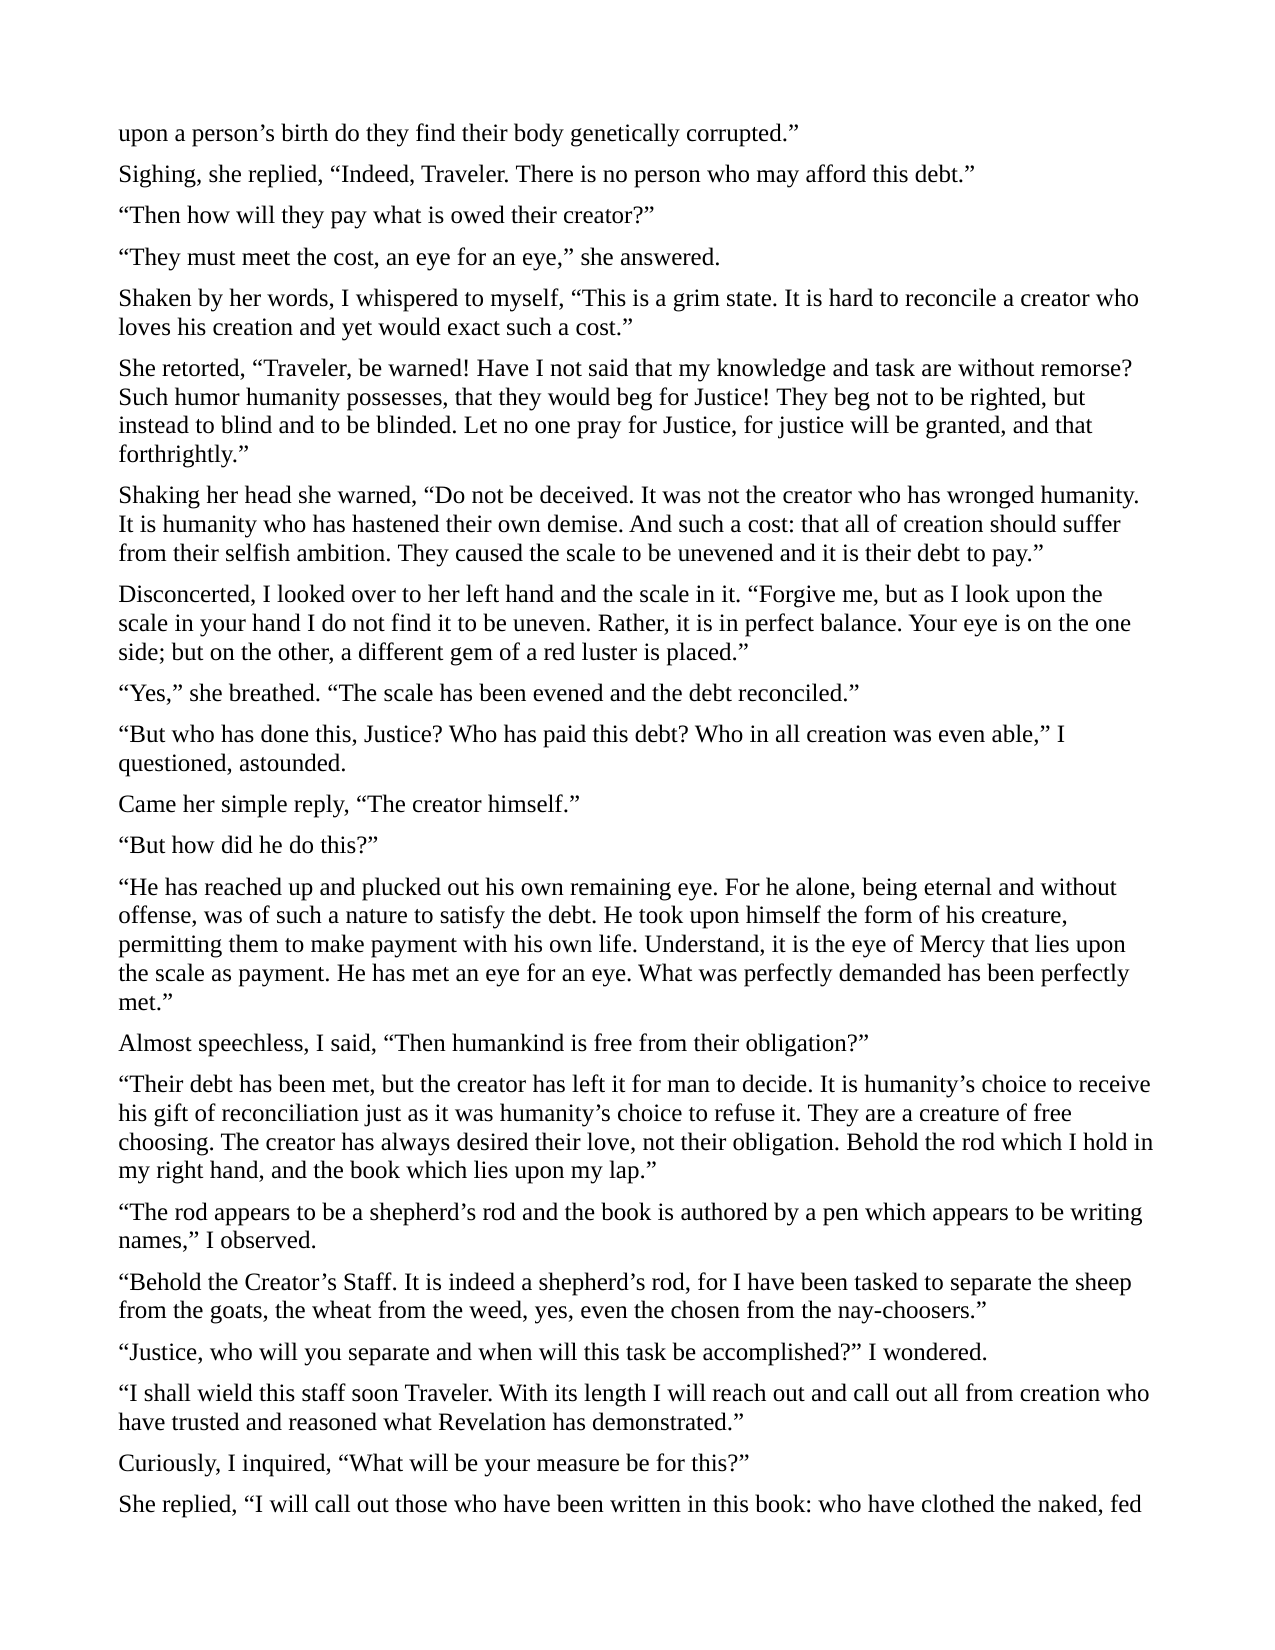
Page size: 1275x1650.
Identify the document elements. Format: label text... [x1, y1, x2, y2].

text “He has reached up and plucked out his own remaining eye. For he alone, being eternal and without offense, was of such a nature to satisfy the debt. He took upon himself the form of his creature, permitting them to make payment with his own life. Understand, it is the eye of Mercy that lies upon the scale as payment. He has met an eye for an eye. What was perfectly demanded has been perfectly met.” [118, 872, 1157, 1016]
text Shaking her head she warned, “Do not be deceived. It was not the creator who has wronged humanity. It is humanity who has hastened their own demise. And such a cost: that all of creation should suffer from their selfish ambition. They caused the scale to be unevened and it is their debt to pay.” [118, 481, 1157, 567]
text She replied, “I will call out those who have been written in this book: who have clothed the naked, fed [118, 1489, 1157, 1518]
text Shaken by her words, I whispered to myself, “This is a grim state. It is hard to reconcile a creator who loves his creation and yet would exact such a cost.” [118, 283, 1157, 341]
text Almost speechless, I said, “Then humankind is free from their obligation?” [118, 1028, 1157, 1057]
text “But who has done this, Justice? Who has paid this debt? Who in all creation was even able,” I questioned, astounded. [118, 719, 1157, 777]
text “Justice, who will you separate and when will this task be accomplished?” I wondered. [118, 1337, 1157, 1366]
text “Yes,” she breathed. “The scale has been evened and the debt reconciled.” [118, 678, 1157, 707]
text She retorted, “Traveler, be warned! Have I not said that my knowledge and task are without remorse? Such humor humanity possesses, that they would beg for Justice! They beg not to be righted, but instead to blind and to be blinded. Let no one pray for Justice, for justice will be granted, and that forthrightly.” [118, 353, 1157, 468]
text upon a person’s birth do they find their body genetically corrupted.” [118, 118, 1157, 147]
text “I shall wield this staff soon Traveler. With its length I will reach out and call out all from creation who have trusted and reasoned what Revelation has demonstrated.” [118, 1378, 1157, 1436]
text Sighing, she replied, “Indeed, Traveler. There is no person who may afford this debt.” [118, 159, 1157, 188]
text Disconcerted, I looked over to her left hand and the scale in it. “Forgive me, but as I look upon the scale in your hand I do not find it to be uneven. Rather, it is in perfect balance. Your eye is on the one side; but on the other, a different gem of a red luster is placed.” [118, 579, 1157, 666]
text “The rod appears to be a shepherd’s rod and the book is authored by a pen which appears to be writing names,” I observed. [118, 1197, 1157, 1254]
text “Their debt has been met, but the creator has left it for man to decide. It is humanity’s choice to receive his gift of reconciliation just as it was humanity’s choice to refuse it. They are a creature of free choosing. The creator has always desired their love, not their obligation. Behold the rod which I hold in my right hand, and the book which lies upon my lap.” [118, 1069, 1157, 1184]
text Came her simple reply, “The creator himself.” [118, 789, 1157, 818]
text “They must meet the cost, an eye for an eye,” she answered. [118, 242, 1157, 271]
text “But how did he do this?” [118, 831, 1157, 859]
text Curiously, I inquired, “What will be your measure be for this?” [118, 1448, 1157, 1477]
text “Behold the Creator’s Staff. It is indeed a shepherd’s rod, for I have been tasked to separate the sheep from the goats, the wheat from the weed, yes, even the chosen from the nay-choosers.” [118, 1267, 1157, 1324]
text “Then how will they pay what is owed their creator?” [118, 201, 1157, 229]
